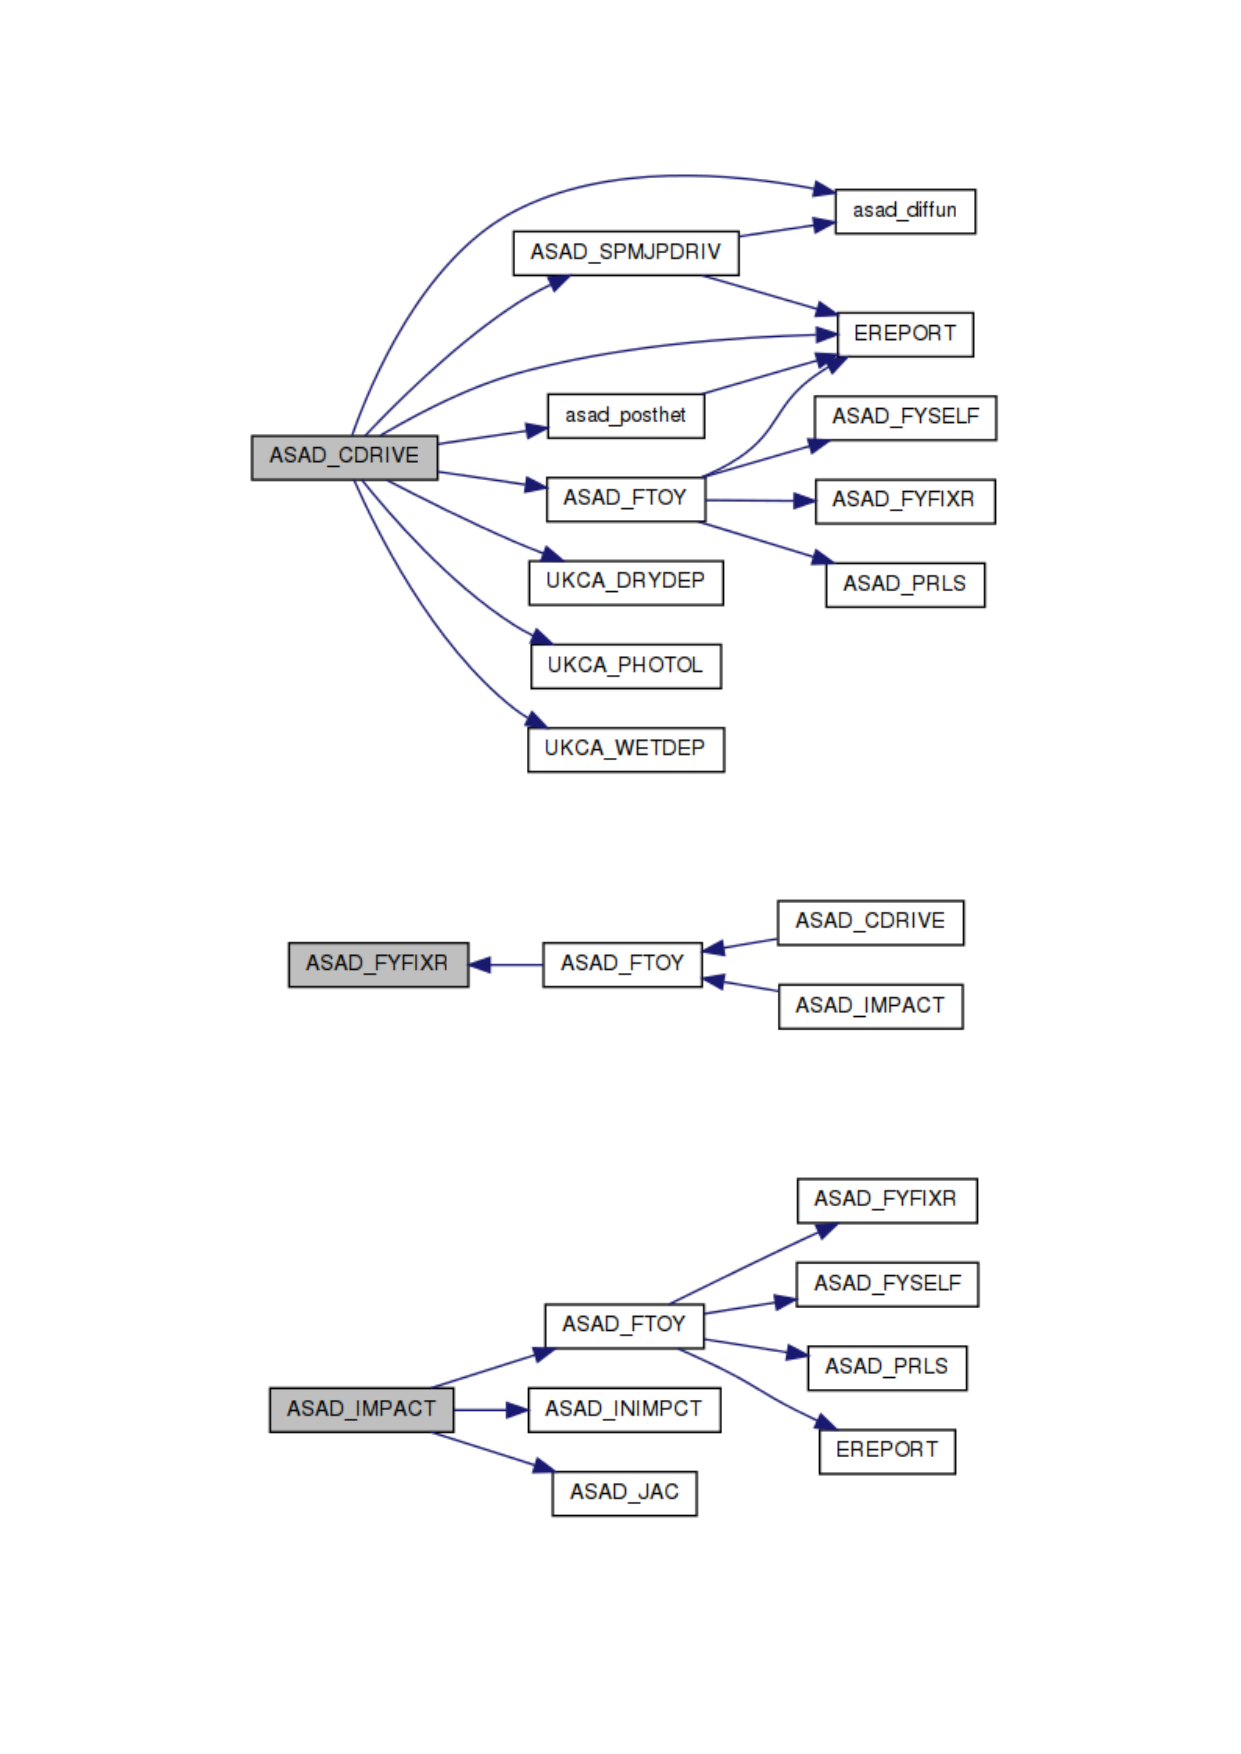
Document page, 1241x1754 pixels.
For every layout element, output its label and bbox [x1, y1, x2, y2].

picture [243, 167, 1006, 782]
picture [281, 892, 974, 1038]
picture [262, 1171, 988, 1526]
